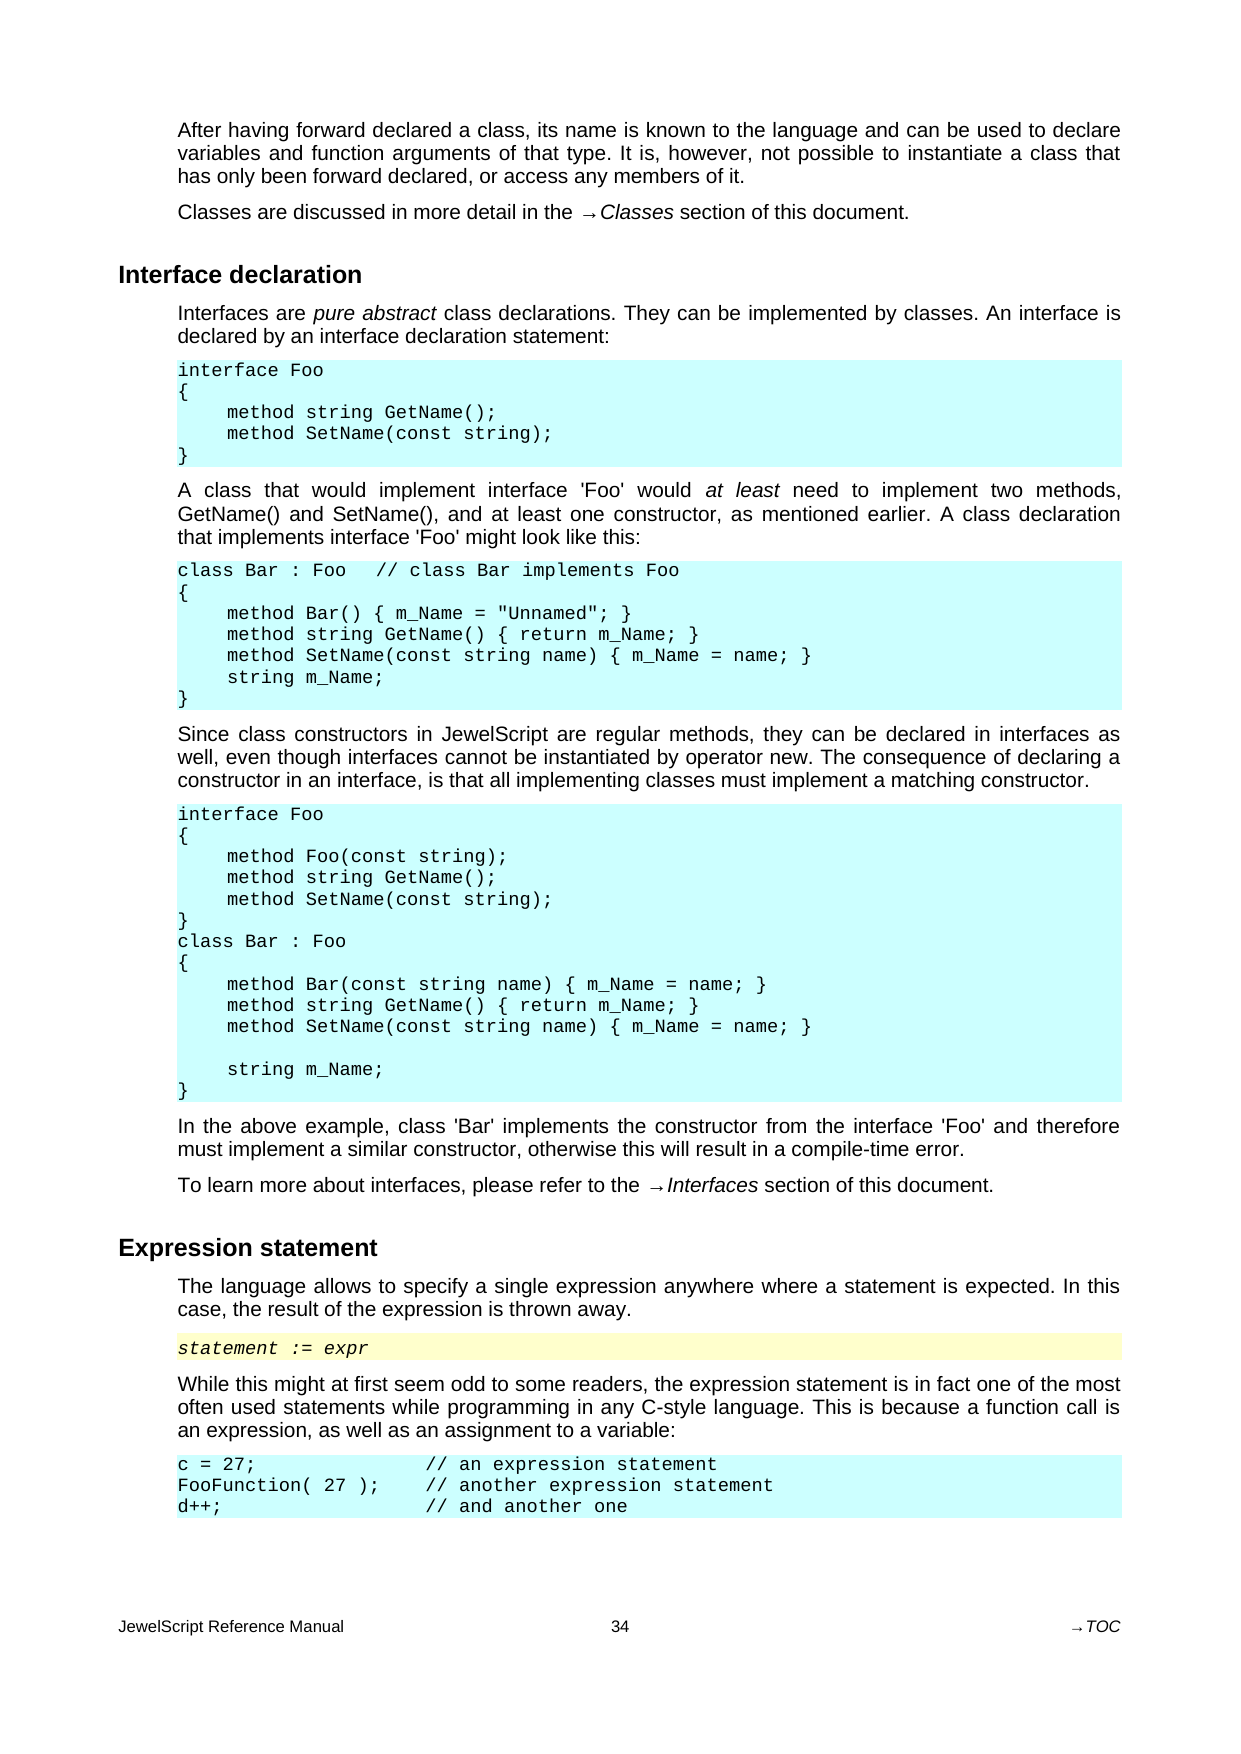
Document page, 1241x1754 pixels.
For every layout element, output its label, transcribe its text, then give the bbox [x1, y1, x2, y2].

subtitle Interface declaration [118, 261, 1122, 289]
text In the above example, class 'Bar' implements the constructor from the interface 'Foo' and therefore must implement a similar constructor, otherwise this will result in a compile-time error. [177, 1114, 1122, 1161]
text The language allows to specify a single expression anywhere where a statement is expected. In this case, the result of the expression is thrown away. [177, 1274, 1122, 1321]
text interface Foo { method Foo(const string); method string GetName(); method SetName(const string); } class Bar : Foo { method Bar(const string name) { m_Name = name; } method string GetName() { return m_Name; } method SetName(const string name) { m_Name = name; } string m_Name; } [177, 804, 1122, 1102]
text Interfaces are pure abstract class declarations. They can be implemented by classes. An interface is declared by an interface declaration statement: [177, 301, 1122, 348]
subtitle Expression statement [118, 1234, 1122, 1262]
text While this might at first seem odd to some readers, the expression statement is in fact one of the most often used statements while programming in any C-style language. This is because a function call is an expression, as well as an assignment to a variable: [177, 1372, 1122, 1442]
text After having forward declared a class, its name is known to the language and can be used to declare variables and function arguments of that type. It is, however, not possible to instantiate a class that has only been forward declared, or access any members of it. [177, 118, 1122, 188]
text interface Foo { method string GetName(); method SetName(const string); } [177, 360, 1122, 467]
text statement := expr [177, 1333, 1122, 1360]
text class Bar : Foo // class Bar implements Foo { method Bar() { m_Name = "Unnamed"; } method string GetName() { return m_Name; } method SetName(const string name) { m_Name = name; } string m_Name; } [177, 561, 1122, 710]
text A class that would implement interface 'Foo' would at least need to implement two methods, GetName() and SetName(), and at least one constructor, as mentioned earlier. A class declaration that implements interface 'Foo' might look like this: [177, 479, 1122, 549]
text Classes are discussed in more detail in the →Classes section of this document. [177, 200, 1122, 223]
text To learn more about interfaces, please refer to the →Interfaces section of this document. [177, 1173, 1122, 1197]
text Since class constructors in JewelScript are regular methods, they can be declared in interfaces as well, even though interfaces cannot be instantiated by operator new. The consequence of declaring a constructor in an interface, is that all implementing classes must implement a matching constructor. [177, 722, 1122, 792]
text c = 27; // an expression statement FooFunction( 27 ); // another expression statement d++; // and another one [177, 1455, 1122, 1518]
